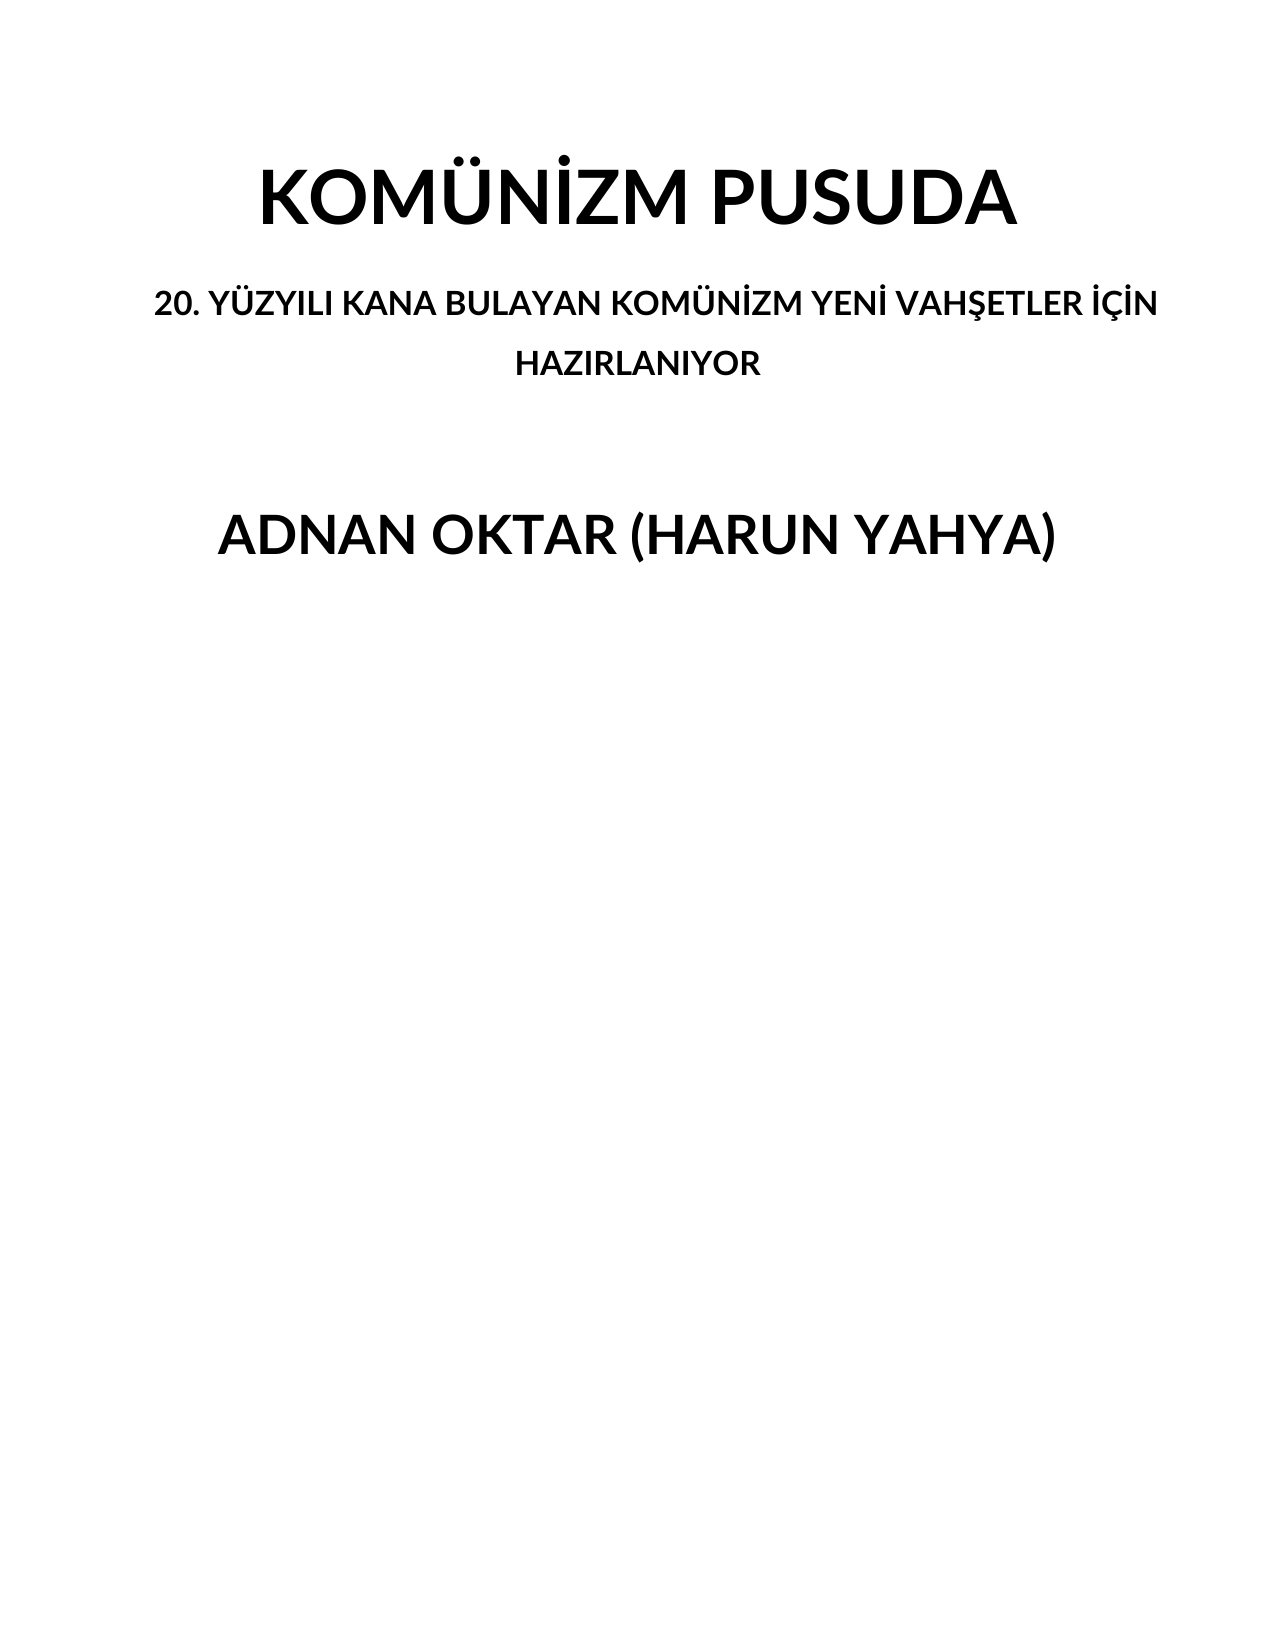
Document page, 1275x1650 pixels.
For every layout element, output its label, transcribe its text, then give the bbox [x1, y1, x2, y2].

subtitle KOMÜNİZM PUSUDA [75, 150, 1200, 240]
text ADNAN OKTAR (HARUN YAHYA) [75, 501, 1200, 566]
text 20. YÜZYILI KANA BULAYAN KOMÜNİZM YENİ VAHŞETLER İÇİN HAZIRLANIYOR [75, 283, 1200, 383]
